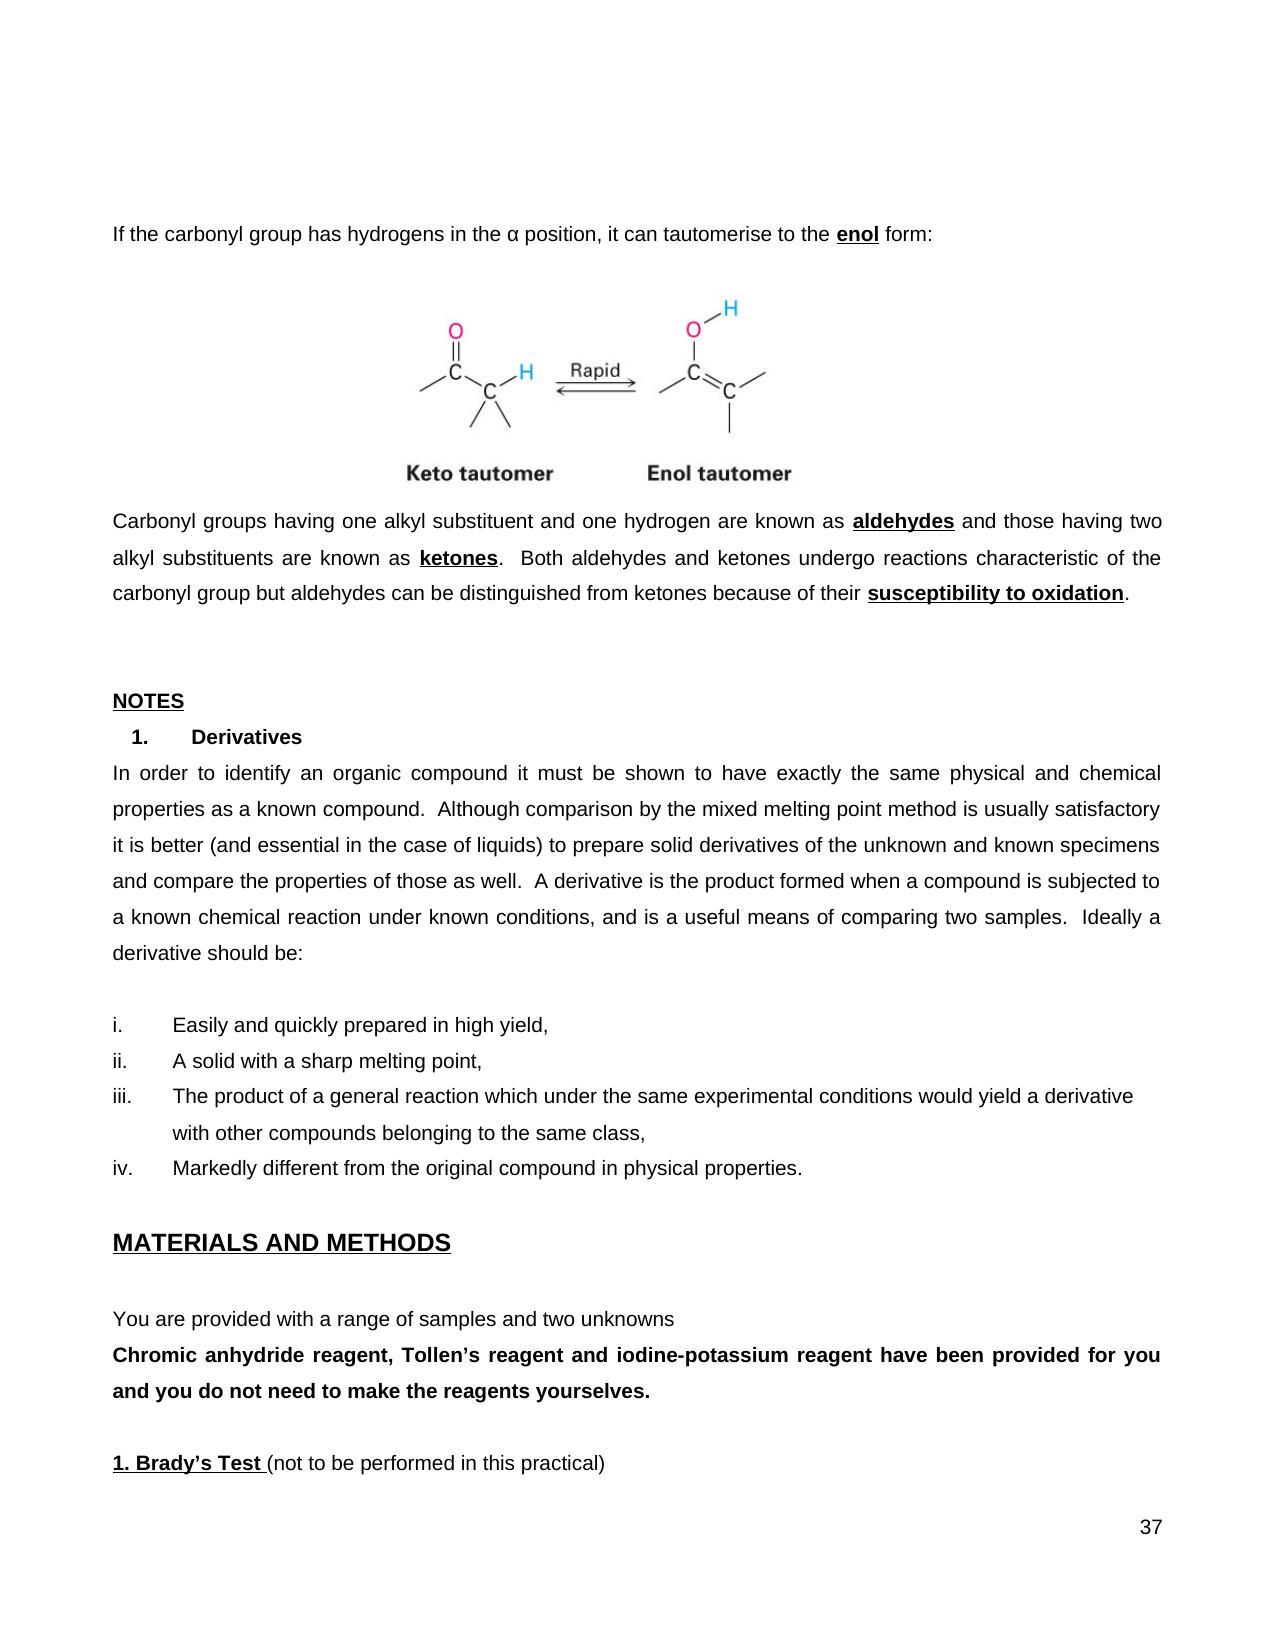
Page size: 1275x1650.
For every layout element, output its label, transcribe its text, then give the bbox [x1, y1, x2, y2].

text NOTES [112, 689, 1162, 713]
text Chromic anhydride reagent, Tollen’s reagent and iodine-potassium reagent have been provided for you and you do not need to make the reagents yourselves. [112, 1343, 1162, 1403]
list Markedly different from the original compound in physical properties. [112, 1156, 1162, 1180]
list Easily and quickly prepared in high yield, [112, 1012, 1162, 1036]
text Carbonyl groups having one alkyl substituent and one hydrogen are known as aldehydes and those having two alkyl substituents are known as ketones. Both aldehydes and ketones undergo reactions characteristic of the carbonyl group but aldehydes can be distinguished from ketones because of their susceptibility to oxidation. [112, 509, 1162, 605]
text 1. Brady’s Test (not to be performed in this practical) [112, 1451, 1162, 1475]
list A solid with a sharp melting point, [112, 1048, 1162, 1072]
list Derivatives [131, 725, 1162, 749]
text If the carbonyl group has hydrogens in the α position, it can tautomerise to the enol form: [112, 222, 1162, 246]
list The product of a general reaction which under the same experimental conditions would yield a derivative with other compounds belonging to the same class, [112, 1084, 1162, 1144]
text MATERIALS AND METHODS [112, 1228, 1162, 1257]
text In order to identify an organic compound it must be shown to have exactly the same physical and chemical properties as a known compound. Although comparison by the mixed melting point method is usually satisfactory it is better (and essential in the case of liquids) to prepare solid derivatives of the unknown and known specimens and compare the properties of those as well. A derivative is the product formed when a compound is subjected to a known chemical reaction under known conditions, and is a useful means of comparing two samples. Ideally a derivative should be: [112, 761, 1162, 964]
text You are provided with a range of samples and two unknowns [112, 1307, 1162, 1331]
